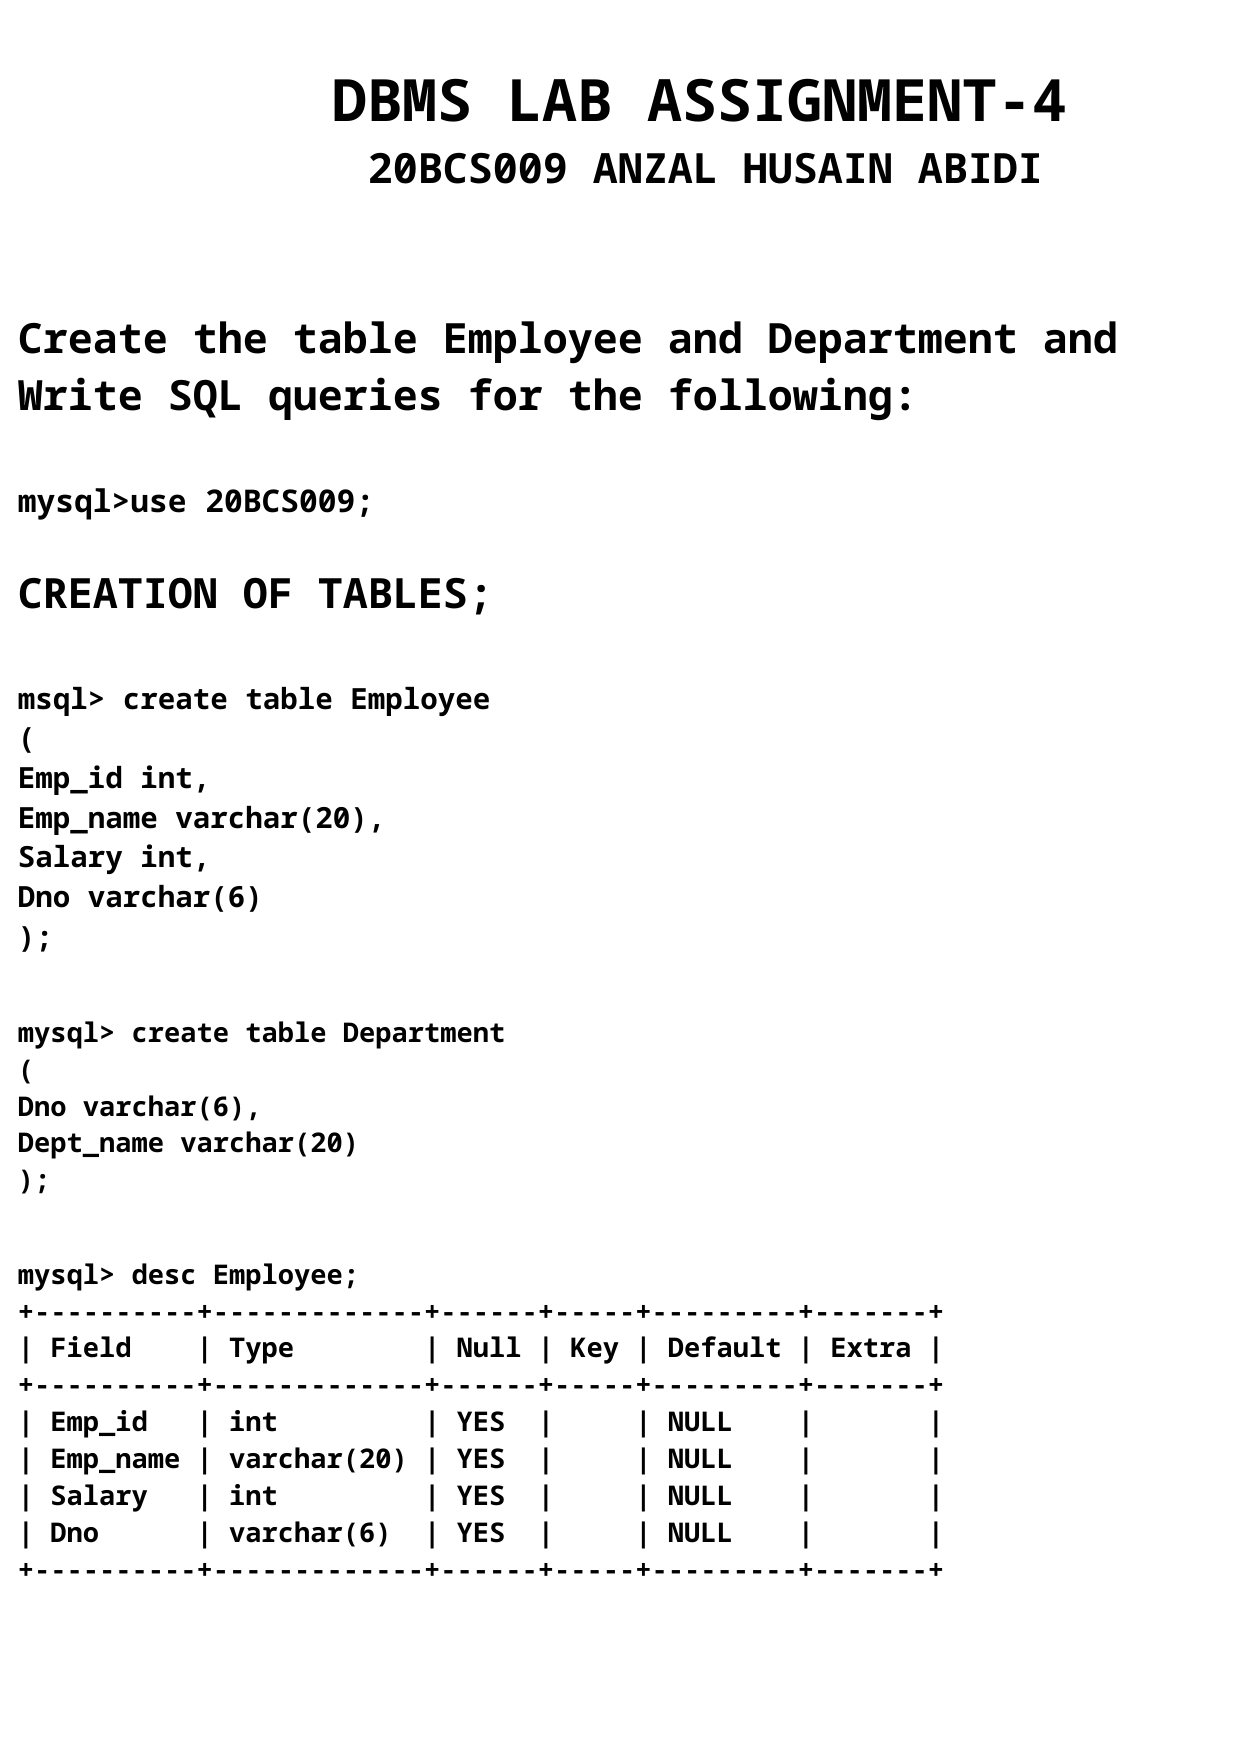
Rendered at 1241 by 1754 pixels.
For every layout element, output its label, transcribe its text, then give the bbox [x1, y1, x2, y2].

text +----------+-------------+------+-----+---------+-------+ [18, 1292, 1222, 1329]
text Dno varchar(6), [18, 1087, 1222, 1124]
text DBMS LAB ASSIGNMENT-4 [18, 59, 1222, 138]
text +----------+-------------+------+-----+---------+-------+ [18, 1366, 1222, 1403]
text mysql> create table Department [18, 1013, 1222, 1050]
text | Dno | varchar(6) | YES | | NULL | | [18, 1513, 1222, 1550]
text mysql> desc Employee; [18, 1255, 1222, 1292]
text CREATION OF TABLES; [18, 564, 1222, 621]
text Dno varchar(6) [18, 876, 1222, 916]
text ( [18, 718, 1222, 757]
text ( [18, 1050, 1222, 1087]
text Emp_name varchar(20), [18, 797, 1222, 837]
text ); [18, 1161, 1222, 1198]
text Create the table Employee and Department and Write SQL queries for the following: [18, 309, 1222, 422]
text | Field | Type | Null | Key | Default | Extra | [18, 1329, 1222, 1366]
text Emp_id int, [18, 757, 1222, 797]
text | Salary | int | YES | | NULL | | [18, 1476, 1222, 1513]
text Dept_name varchar(20) [18, 1124, 1222, 1161]
text 20BCS009 ANZAL HUSAIN ABIDI [18, 138, 1222, 195]
text msql> create table Employee [18, 678, 1222, 718]
text | Emp_id | int | YES | | NULL | | [18, 1403, 1222, 1439]
text | Emp_name | varchar(20) | YES | | NULL | | [18, 1439, 1222, 1476]
text ); [18, 916, 1222, 956]
text Salary int, [18, 837, 1222, 876]
text mysql>use 20BCS009; [18, 479, 1222, 522]
text +----------+-------------+------+-----+---------+-------+ [18, 1550, 1222, 1587]
